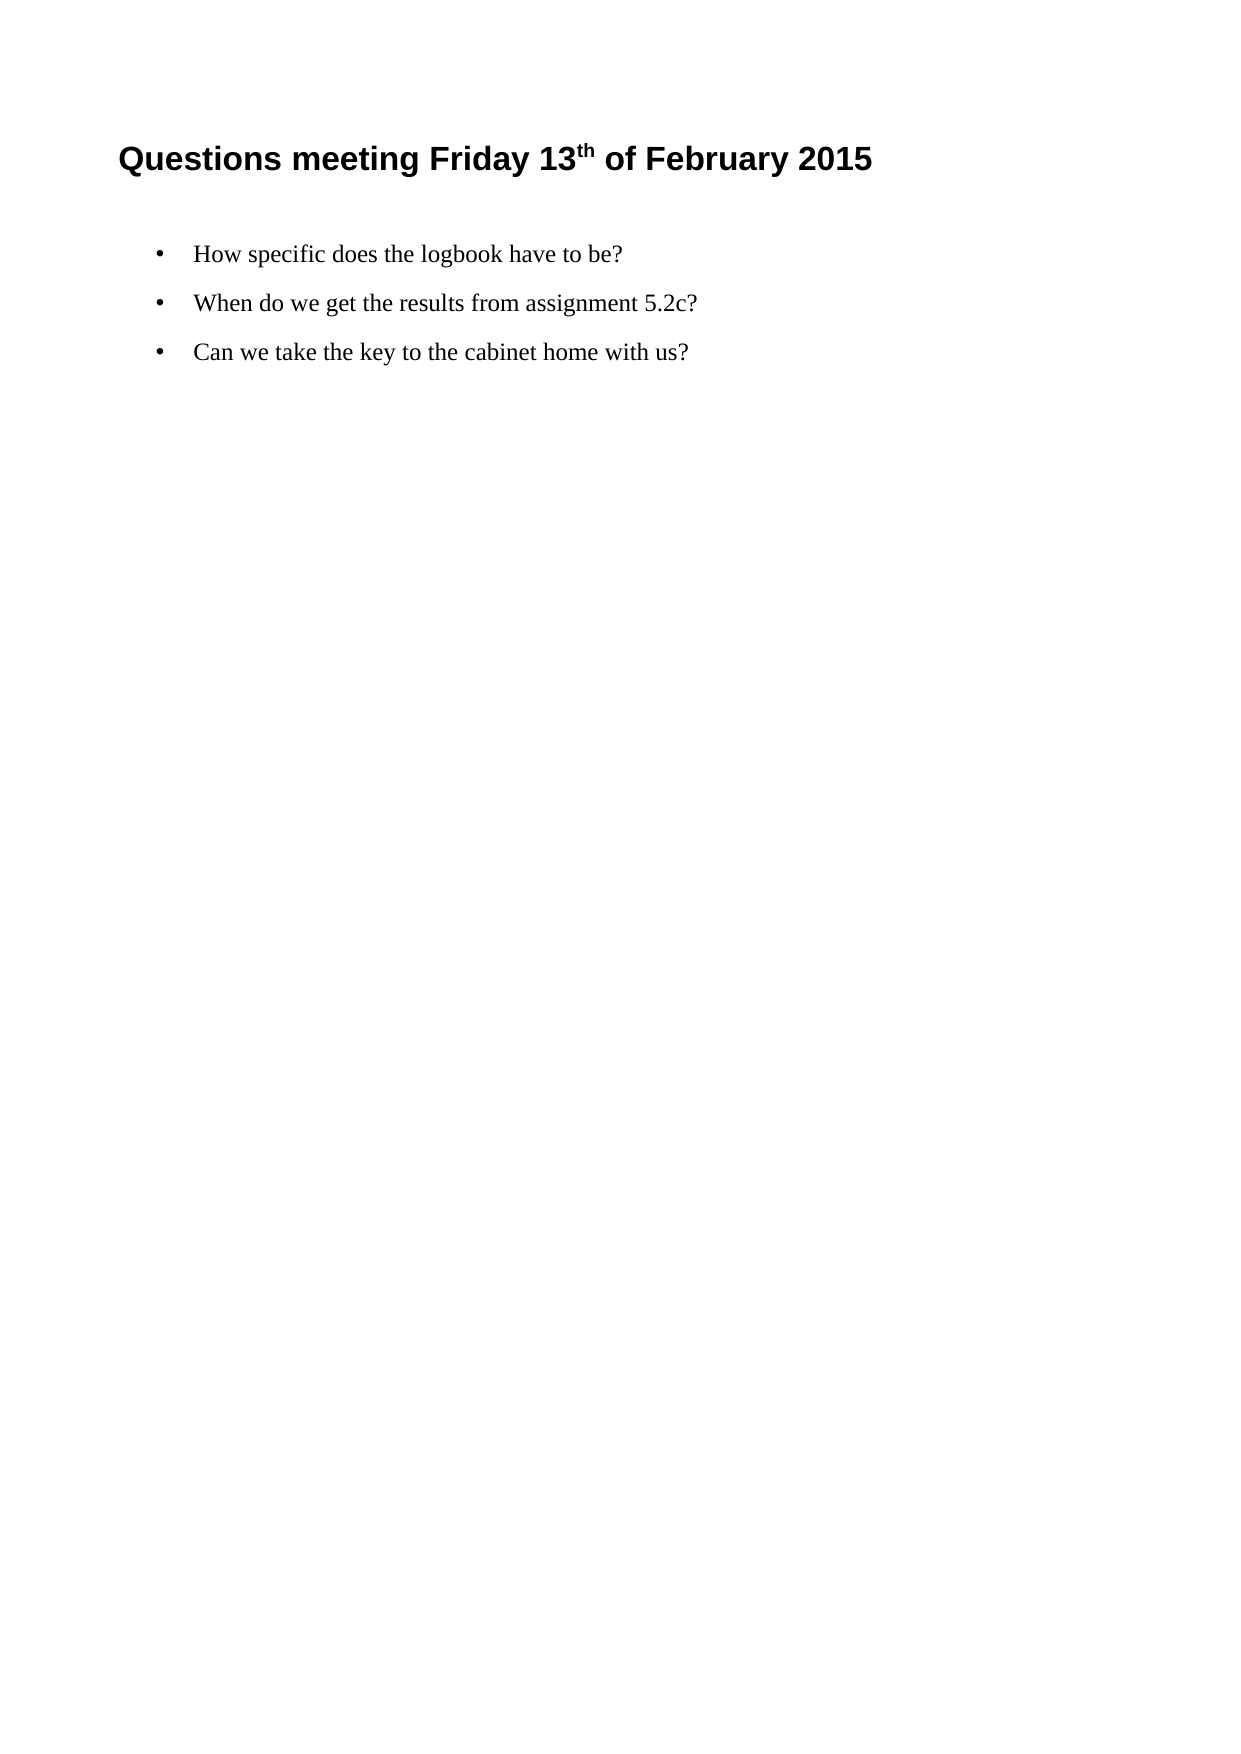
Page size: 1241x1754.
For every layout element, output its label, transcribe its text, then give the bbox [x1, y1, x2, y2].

subtitle Questions meeting Friday 13th of February 2015 [118, 139, 1122, 178]
list Can we take the key to the cabinet home with us? [156, 337, 1122, 366]
list How specific does the logbook have to be? [156, 239, 1122, 268]
list When do we get the results from assignment 5.2c? [156, 288, 1122, 317]
